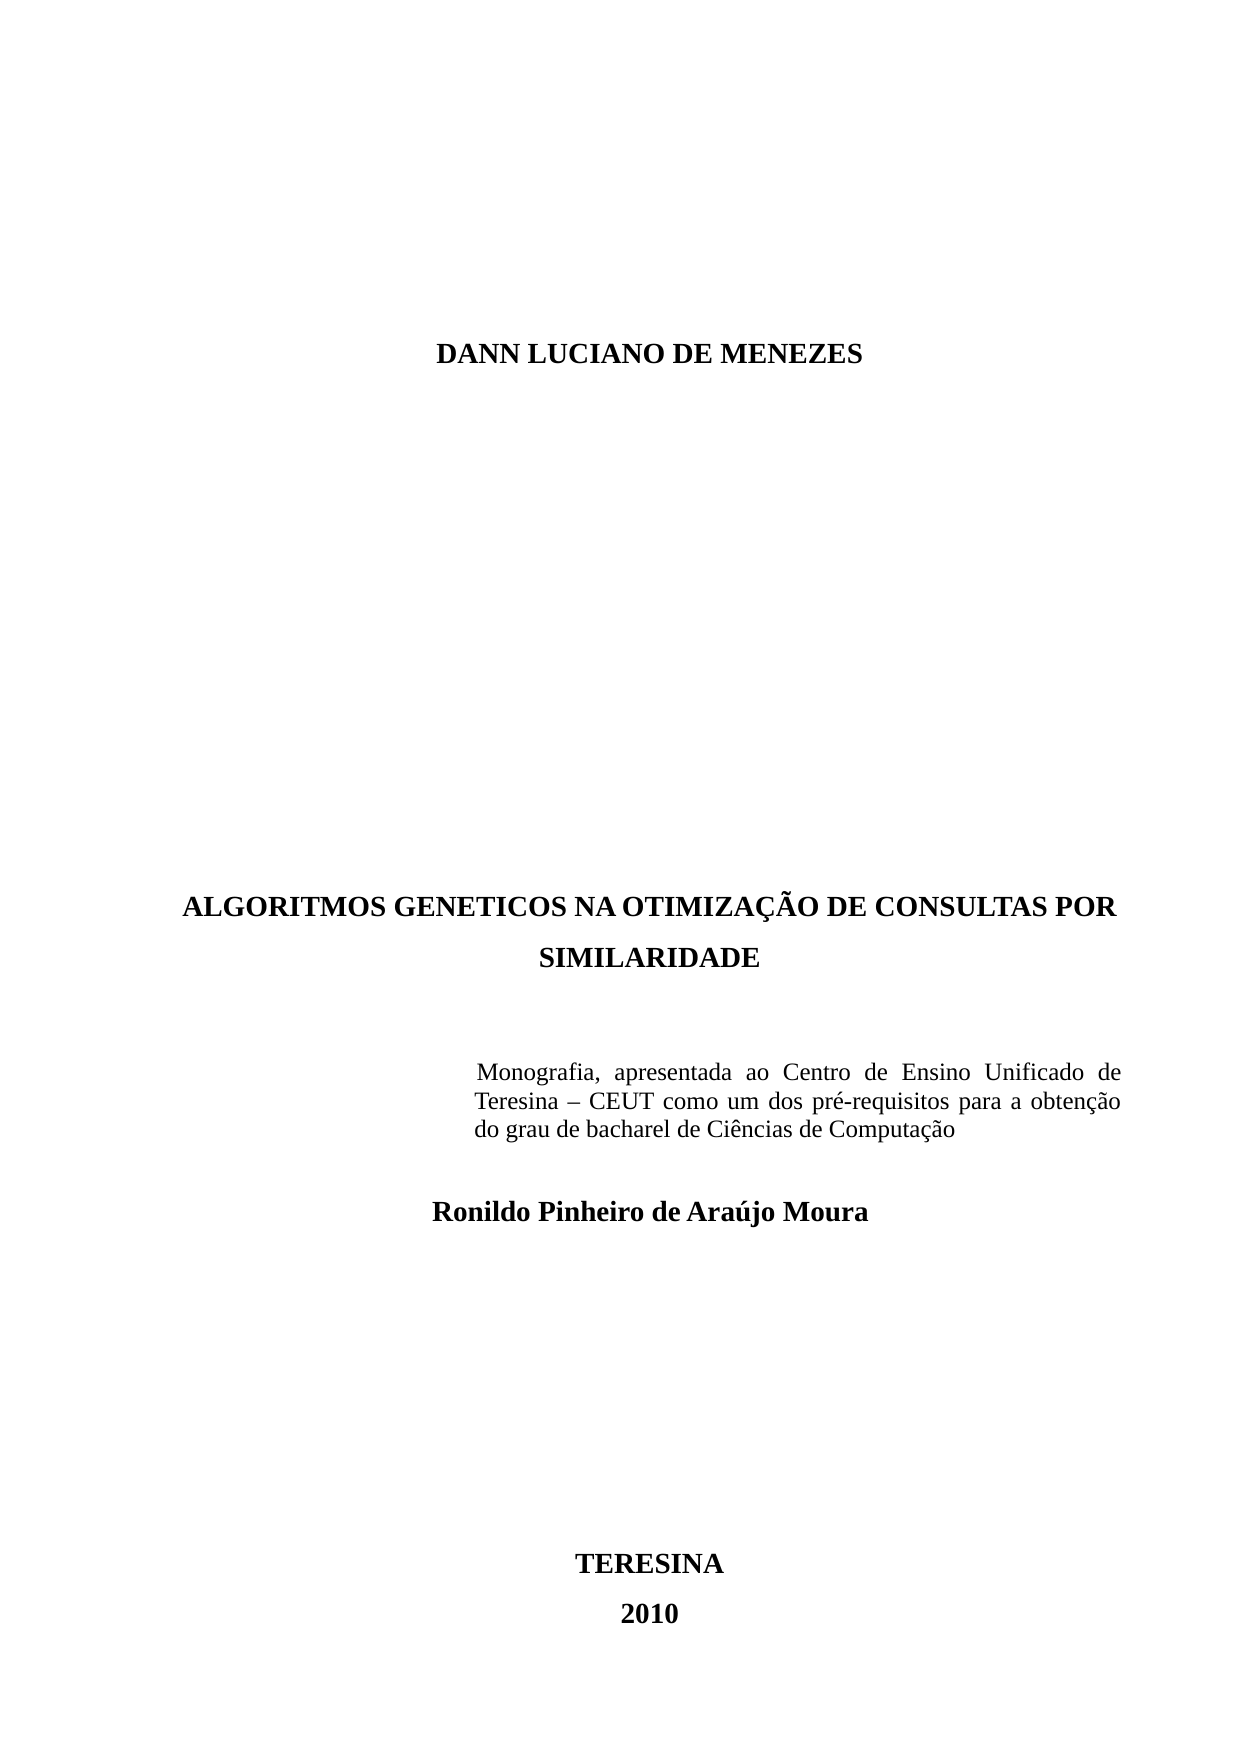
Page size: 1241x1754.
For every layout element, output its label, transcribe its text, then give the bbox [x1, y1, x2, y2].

text DANN LUCIANO DE MENEZES [177, 336, 1122, 369]
text Monografia, apresentada ao Centro de Ensino Unificado de Teresina – CEUT como um dos pré-requisitos para a obtenção do grau de bacharel de Ciências de Computação [474, 1057, 1122, 1143]
text Ronildo Pinheiro de Araújo Moura [179, 1194, 1122, 1227]
text TERESINA [177, 1546, 1122, 1579]
text 2010 [177, 1596, 1122, 1630]
text ALGORITMOS GENETICOS NA OTIMIZAÇÃO DE CONSULTAS POR SIMILARIDADE [177, 889, 1122, 973]
